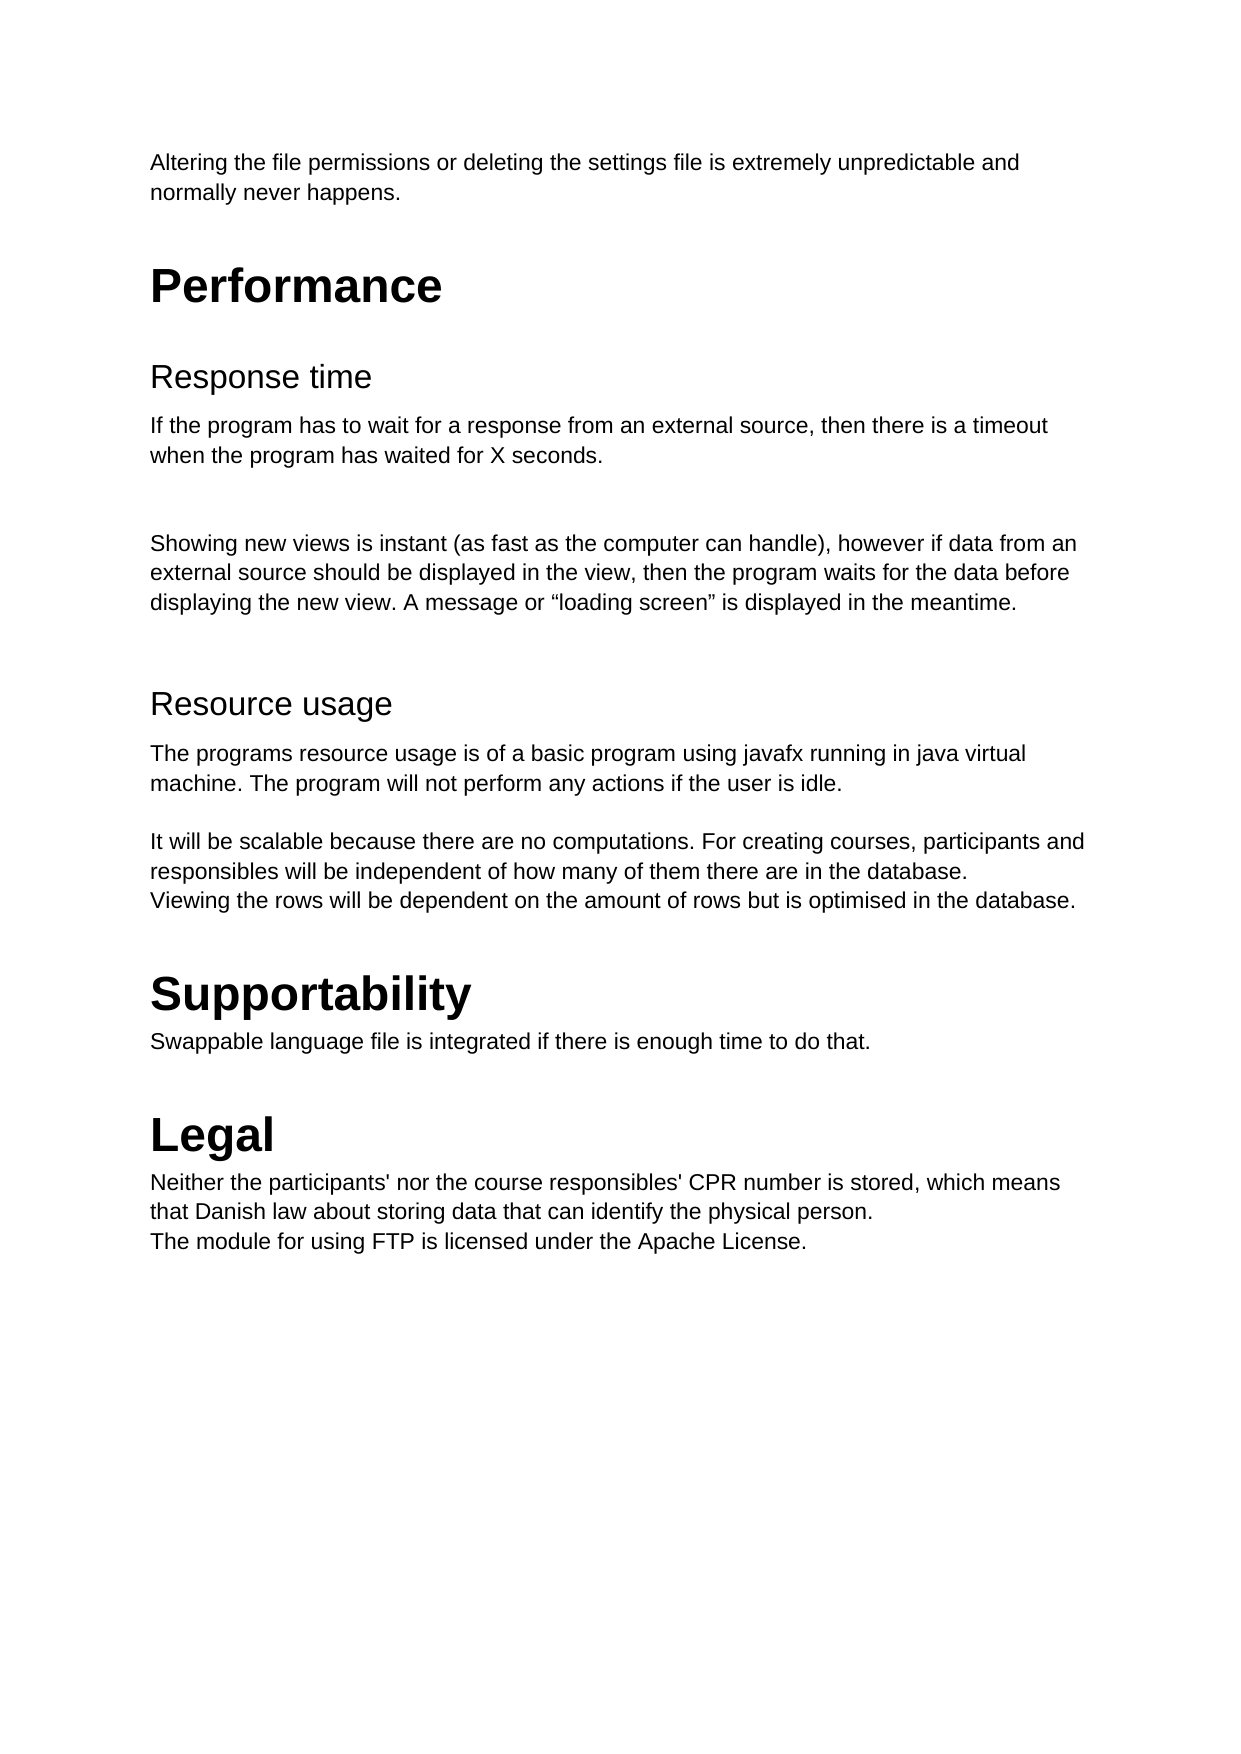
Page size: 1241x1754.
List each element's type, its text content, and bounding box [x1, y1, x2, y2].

text Altering the file permissions or deleting the settings file is extremely unpredictable and normally never happens. [150, 150, 1091, 205]
text Swappable language file is integrated if there is enough time to do that. [150, 1029, 1091, 1054]
text Showing new views is instant (as fast as the computer can handle), however if data from an external source should be displayed in the view, then the program waits for the data before displaying the new view. A message or “loading screen” is displayed in the meantime. [150, 531, 1091, 615]
text It will be scalable because there are no computations. For creating courses, participants and responsibles will be independent of how many of them there are in the database. [150, 829, 1091, 884]
text The module for using FTP is licensed under the Apache License. [150, 1228, 1091, 1254]
subtitle Supportability [150, 967, 1091, 1021]
text The programs resource usage is of a basic program using javafx running in java virtual machine. The program will not perform any actions if the user is idle. [150, 741, 1091, 796]
text Neither the participants' nor the course responsibles' CPR number is stored, which means that Danish law about storing data that can identify the physical person. [150, 1170, 1091, 1225]
text Viewing the rows will be dependent on the amount of rows but is optimised in the database. [150, 888, 1091, 913]
subtitle Response time [150, 358, 1091, 395]
text If the program has to wait for a response from an external source, then there is a timeout when the program has waited for X seconds. [150, 413, 1091, 468]
subtitle Resource usage [150, 686, 1091, 723]
subtitle Performance [150, 259, 1091, 312]
subtitle Legal [150, 1108, 1091, 1162]
